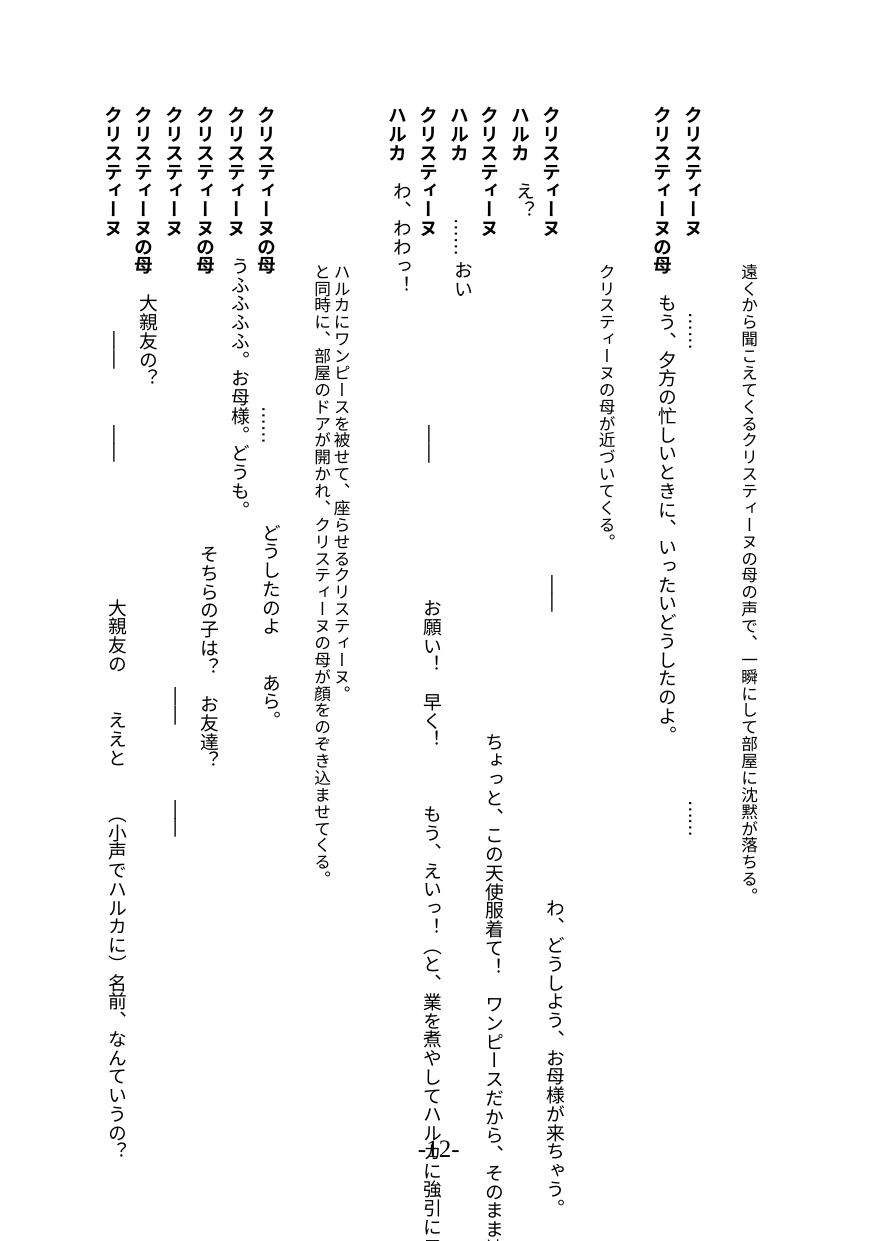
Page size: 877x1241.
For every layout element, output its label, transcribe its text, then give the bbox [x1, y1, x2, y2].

text クリスティーヌ お母様……！ ごめんなさい、ちょっと、その、いろいろあって…… [677, 106, 708, 1134]
text ハルカ え？ [504, 106, 534, 1134]
text ハルカ おい…… [442, 106, 473, 1134]
text 遠くから聞こえてくるクリスティーヌの母の声で、一瞬にして部屋に沈黙が落ちる。 [738, 239, 758, 1134]
text クリスティーヌの母 大親友の？ [127, 106, 158, 1134]
text ハルカにワンピースを被せて、座らせるクリスティーヌ。 [331, 239, 350, 1134]
text クリスティーヌ お願い！ 早く！ ――もう、えいっ！（と、業を煮やしてハルカに強引にワンピースを着せる） [412, 106, 442, 1134]
text ハルカ わ、わわっ！ [381, 106, 412, 1134]
text と同時に、部屋のドアが開かれ、クリスティーヌの母が顔をのぞき込ませてくる。 [311, 239, 331, 1134]
text クリスティーヌの母 そちらの子は？ お友達？ [188, 106, 219, 1134]
text クリスティーヌ そう、そうなの！ お友達！ 大親友！ 大親友の――大親友の―― [158, 106, 188, 1134]
text クリスティーヌ ちょっと、この天使服着て！ ワンピースだから、そのまま被って！ [473, 106, 504, 1134]
text クリスティーヌの母が近づいてくる。 [596, 239, 615, 1134]
text クリスティーヌ 大親友の――ええと――（小声でハルカに）名前、なんていうの？ [96, 106, 127, 1134]
text クリスティーヌ うふふふふ。お母様。どうも。 [219, 106, 250, 1134]
text クリスティーヌの母 どうしたのよ……あら。 [250, 106, 281, 1134]
text クリスティーヌ わ、どうしよう、お母様が来ちゃう。――（ハルカに）あなた！ [534, 106, 565, 1134]
text クリスティーヌの母 もう、夕方の忙しいときに、いったいどうしたのよ。 [646, 106, 677, 1134]
